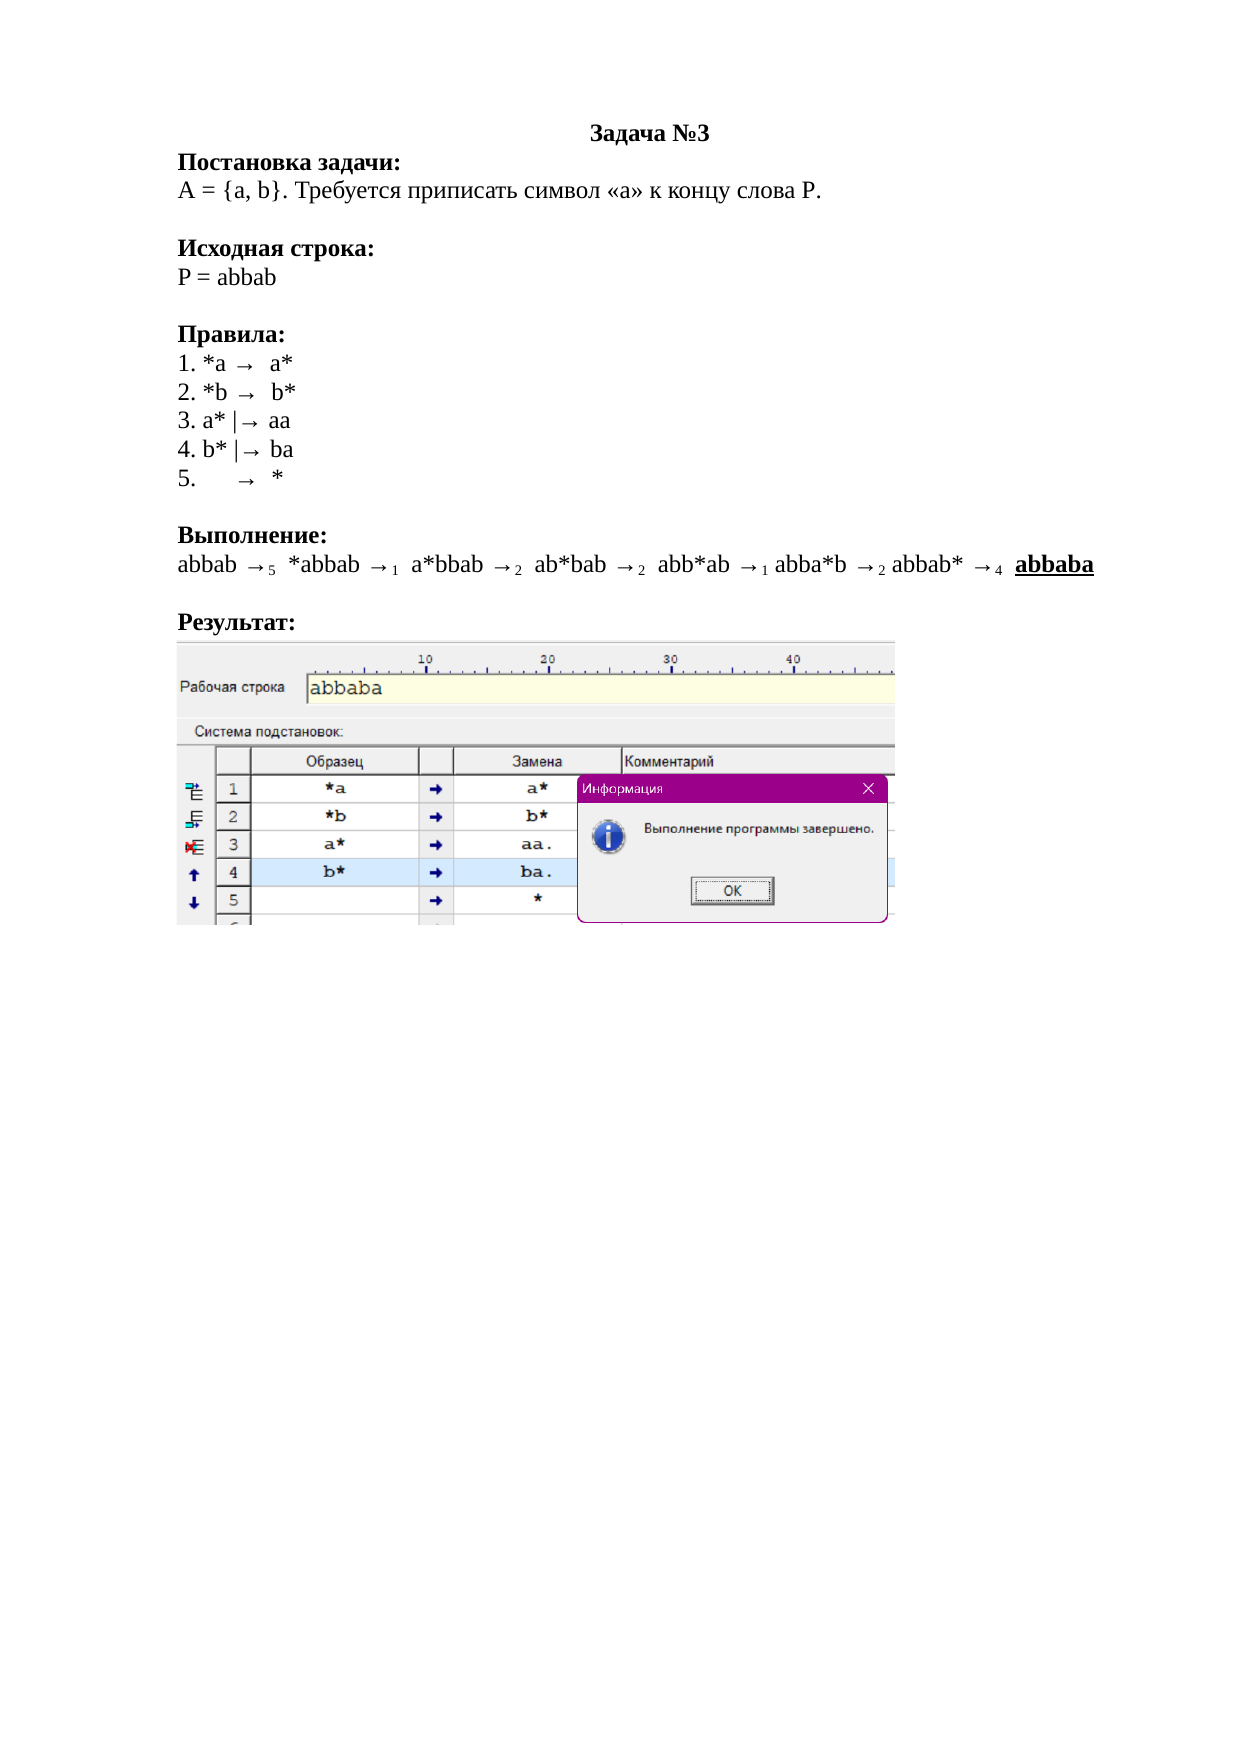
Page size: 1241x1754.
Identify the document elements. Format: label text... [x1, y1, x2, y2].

text Задача №3 [177, 118, 1122, 147]
text 4. b* |→ ba [177, 434, 1063, 463]
text Правила: [177, 319, 1063, 348]
text P = abbab [177, 262, 1063, 291]
text Постановка задачи: [177, 147, 1063, 176]
text 2. *b → b* [177, 377, 1063, 406]
picture [176, 640, 895, 925]
text Выполнение: [177, 521, 1063, 549]
text Результат: [177, 607, 1122, 636]
text 3. a* |→ aa [177, 406, 1063, 434]
text abbab →5 *abbab →1 a*bbab →2 ab*bab →2 abb*ab →1 abba*b →2 abbab* →4 abbaba [177, 549, 1122, 578]
text Исходная строка: [177, 233, 1063, 262]
text 1. *a → a* [177, 348, 1063, 377]
text 5. → * [177, 463, 1063, 492]
text A = {a, b}. Требуется приписать символ «a» к концу слова P. [177, 176, 1063, 204]
